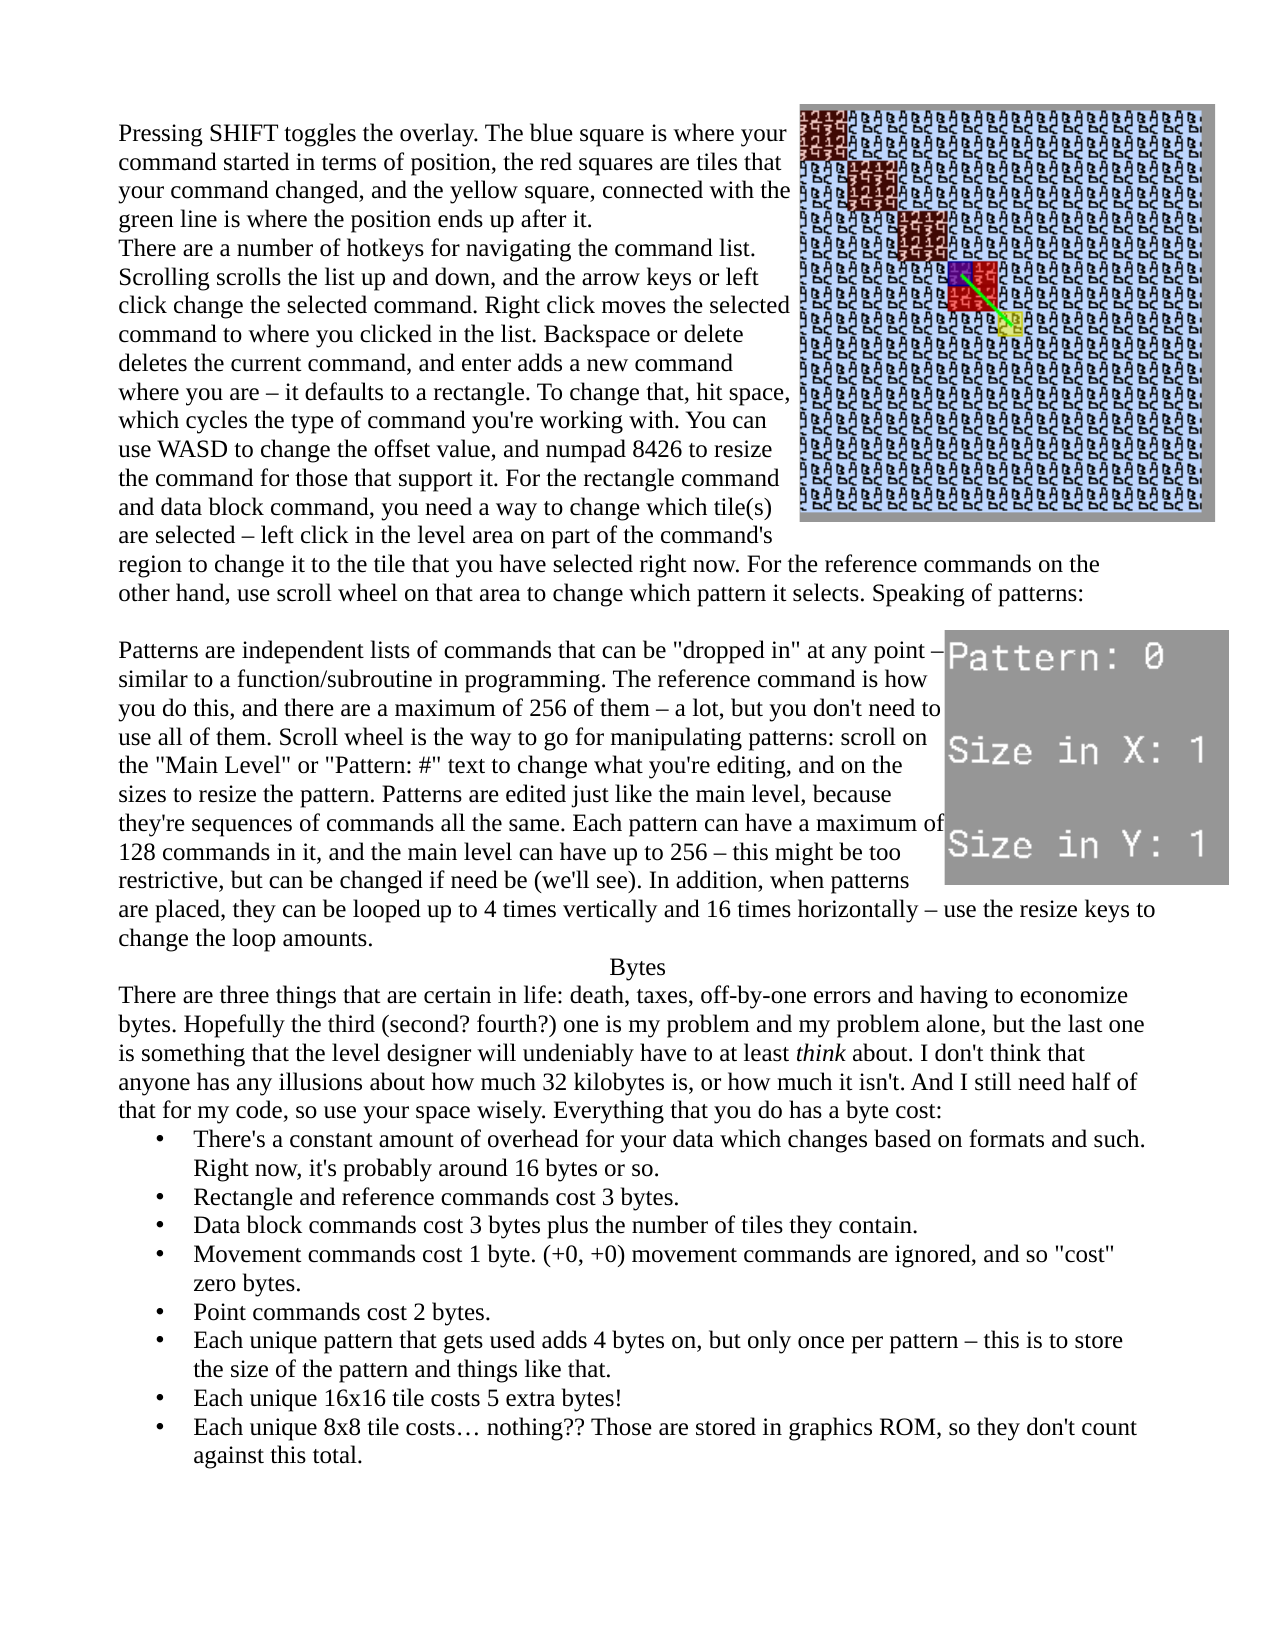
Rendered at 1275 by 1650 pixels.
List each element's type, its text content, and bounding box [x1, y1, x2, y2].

list Rectangle and reference commands cost 3 bytes. [156, 1182, 1157, 1211]
list Data block commands cost 3 bytes plus the number of tiles they contain. [156, 1211, 1157, 1239]
text Bytes [118, 952, 1157, 981]
text Patterns are independent lists of commands that can be "dropped in" at any point – similar to a function/subroutine in programming. The reference command is how you do this, and there are a maximum of 256 of them – a lot, but you don't need to use all of them. Scroll wheel is the way to go for manipulating patterns: scroll on the "Main Level" or "Pattern: #" text to change what you're editing, and on the sizes to resize the pattern. Patterns are edited just like the main level, because they're sequences of commands all the same. Each pattern can have a maximum of 128 commands in it, and the main level can have up to 256 – this might be too restrictive, but can be changed if need be (we'll see). In addition, when patterns are placed, they can be looped up to 4 times vertically and 16 times horizontally – use the resize keys to change the loop amounts. [118, 636, 1157, 952]
text There are three things that are certain in life: death, taxes, off-by-one errors and having to economize bytes. Hopefully the third (second? fourth?) one is my problem and my problem alone, but the last one is something that the level designer will undeniably have to at least think about. I don't think that anyone has any illusions about how much 32 kilobytes is, or how much it isn't. And I still need half of that for my code, so use your space wisely. Everything that you do has a byte cost: [118, 981, 1157, 1124]
picture [944, 630, 1229, 885]
list Each unique pattern that gets used adds 4 bytes on, but only once per pattern – this is to store the size of the pattern and things like that. [156, 1326, 1157, 1383]
text Pressing SHIFT toggles the overlay. The blue square is where your command started in terms of position, the red squares are tiles that your command changed, and the yellow square, connected with the green line is where the position ends up after it. [118, 118, 799, 233]
list Each unique 16x16 tile costs 5 extra bytes! [156, 1383, 1157, 1412]
picture [799, 104, 1216, 522]
text There are a number of hotkeys for navigating the command list. Scrolling scrolls the list up and down, and the arrow keys or left click change the selected command. Right click moves the selected command to where you clicked in the list. Backspace or delete deletes the current command, and enter adds a new command where you are – it defaults to a rectangle. To change that, hit space, which cycles the type of command you're working with. You can use WASD to change the offset value, and numpad 8426 to resize the command for those that support it. For the rectangle command and data block command, you need a way to change which tile(s) are selected – left click in the level area on part of the command's region to change it to the tile that you have selected right now. For the reference commands on the other hand, use scroll wheel on that area to change which pattern it selects. Speaking of patterns: [118, 233, 1157, 607]
list Movement commands cost 1 byte. (+0, +0) movement commands are ignored, and so "cost" zero bytes. [156, 1239, 1157, 1297]
list There's a constant amount of overhead for your data which changes based on formats and such. Right now, it's probably around 16 bytes or so. [156, 1124, 1157, 1182]
list Point commands cost 2 bytes. [156, 1297, 1157, 1326]
list Each unique 8x8 tile costs… nothing?? Those are stored in graphics ROM, so they don't count against this total. [156, 1412, 1157, 1469]
